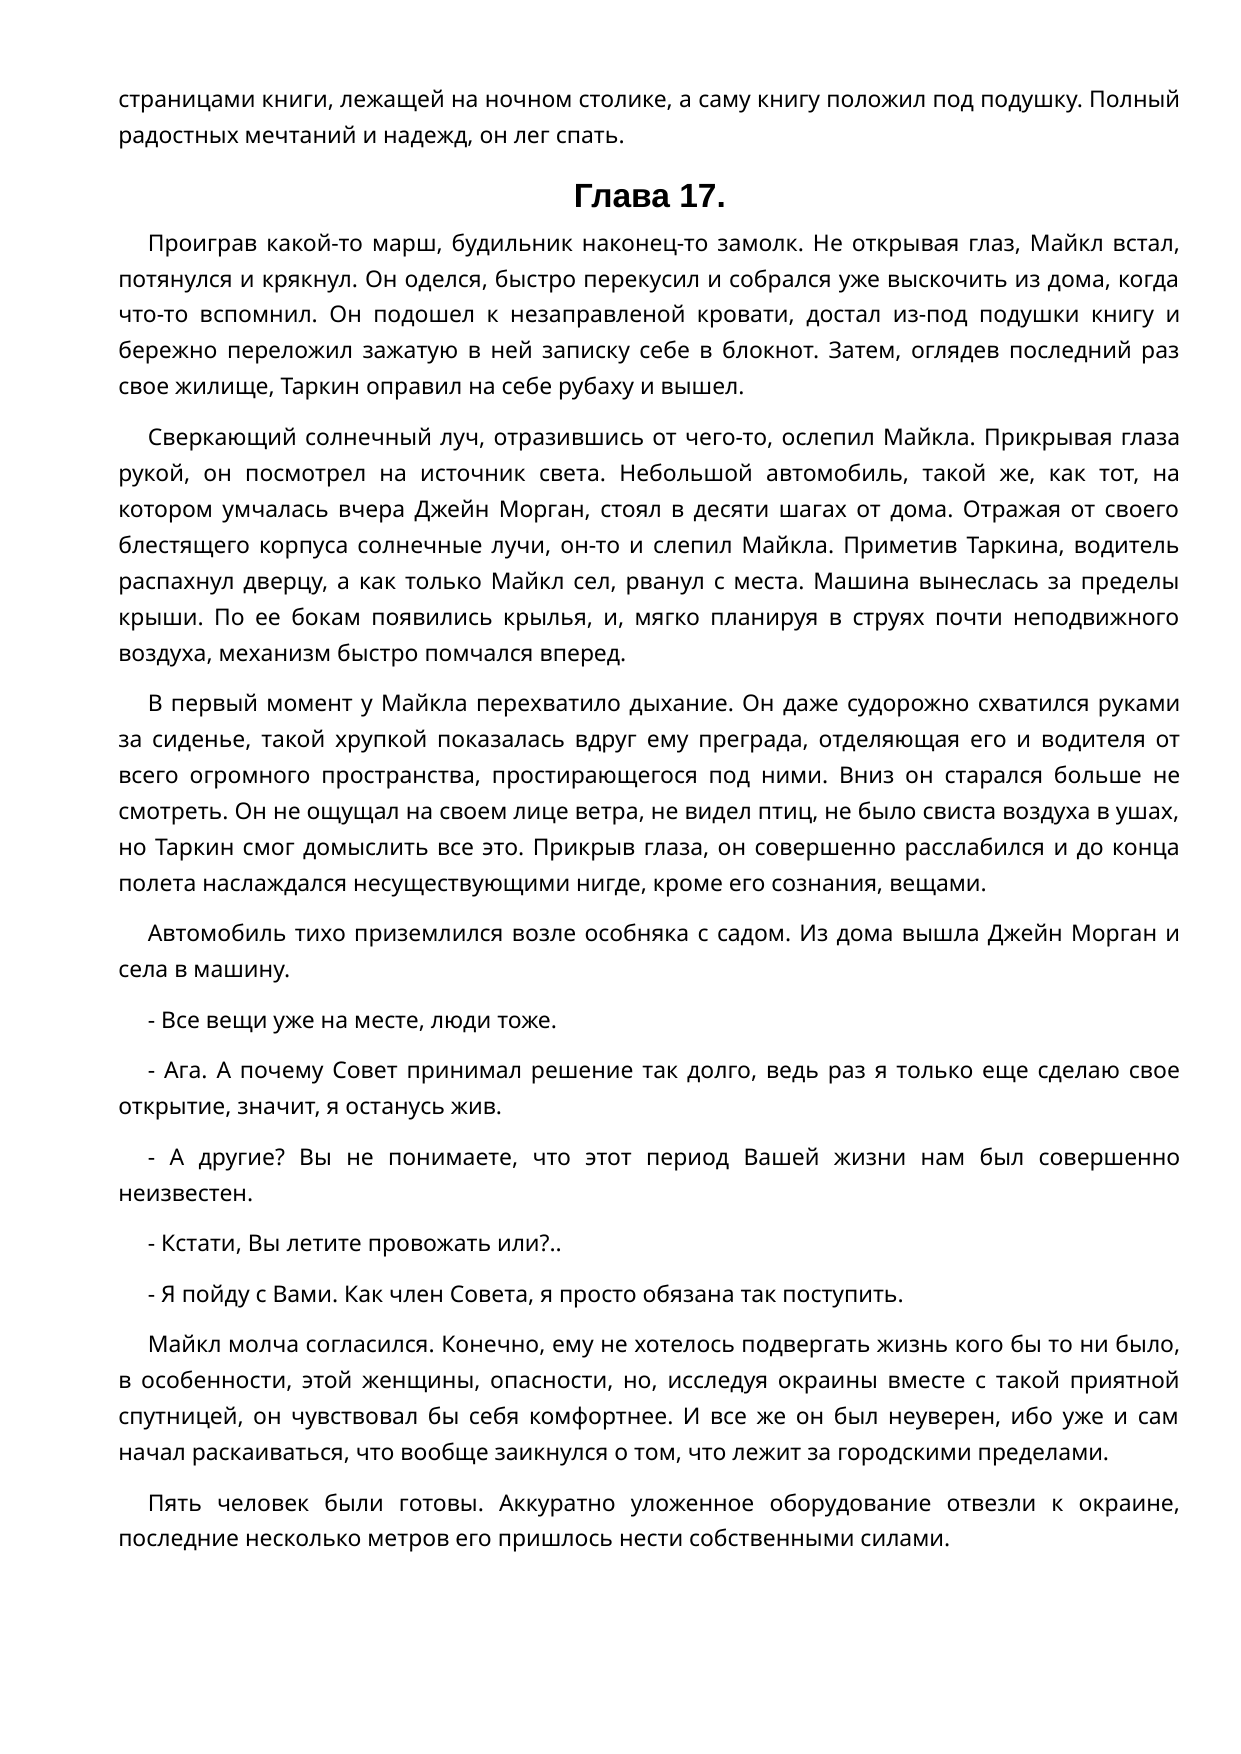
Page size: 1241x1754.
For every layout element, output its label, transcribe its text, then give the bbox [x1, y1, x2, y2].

text страницами книги, лежащей на ночном столике, а саму книгу положил под подушку. Полный радостных мечтаний и надежд, он лег спать. [118, 83, 1181, 150]
text Сверкающий солнечный луч, отразившись от чего-то, ослепил Майкла. Прикрывая глаза рукой, он посмотрел на источник света. Небольшой автомобиль, такой же, как тот, на котором умчалась вчера Джейн Морган, стоял в десяти шагах от дома. Отражая от своего блестящего корпуса солнечные лучи, он-то и слепил Майкла. Приметив Таркина, водитель распахнул дверцу, а как только Майкл сел, рванул с места. Машина вынеслась за пределы крыши. По ее бокам появились крылья, и, мягко планируя в струях почти неподвижного воздуха, механизм быстро помчался вперед. [118, 421, 1181, 668]
text В первый момент у Майкла перехватило дыхание. Он даже судорожно схватился руками за сиденье, такой хрупкой показалась вдруг ему преграда, отделяющая его и водителя от всего огромного пространства, простирающегося под ними. Вниз он старался больше не смотреть. Он не ощущал на своем лице ветра, не видел птиц, не было свиста воздуха в ушах, но Таркин смог домыслить все это. Прикрыв глаза, он совершенно расслабился и до конца полета наслаждался несуществующими нигде, кроме его сознания, вещами. [118, 687, 1181, 898]
subtitle Глава 17. [118, 175, 1181, 214]
text Проиграв какой-то марш, будильник наконец-то замолк. Не открывая глаз, Майкл встал, потянулся и крякнул. Он оделся, быстро перекусил и собрался уже выскочить из дома, когда что-то вспомнил. Он подошел к незаправленой кровати, достал из-под подушки книгу и бережно переложил зажатую в ней записку себе в блокнот. Затем, оглядев последний раз свое жилище, Таркин оправил на себе рубаху и вышел. [118, 227, 1181, 402]
text - А другие? Вы не понимаете, что этот период Вашей жизни нам был совершенно неизвестен. [118, 1141, 1181, 1208]
text - Я пойду с Вами. Как член Совета, я просто обязана так поступить. [118, 1278, 1181, 1309]
text - Все вещи уже на месте, люди тоже. [118, 1004, 1181, 1035]
text - Кстати, Вы летите провожать или?.. [118, 1227, 1181, 1258]
text Пять человек были готовы. Аккуратно уложенное оборудование отвезли к окраине, последние несколько метров его пришлось нести собственными силами. [118, 1486, 1181, 1554]
text - Ага. А почему Совет принимал решение так долго, ведь раз я только еще сделаю свое открытие, значит, я останусь жив. [118, 1054, 1181, 1121]
text Автомобиль тихо приземлился возле особняка с садом. Из дома вышла Джейн Морган и села в машину. [118, 917, 1181, 984]
text Майкл молча согласился. Конечно, ему не хотелось подвергать жизнь кого бы то ни было, в особенности, этой женщины, опасности, но, исследуя окраины вместе с такой приятной спутницей, он чувствовал бы себя комфортнее. И все же он был неуверен, ибо уже и сам начал раскаиваться, что вообще заикнулся о том, что лежит за городскими пределами. [118, 1328, 1181, 1467]
